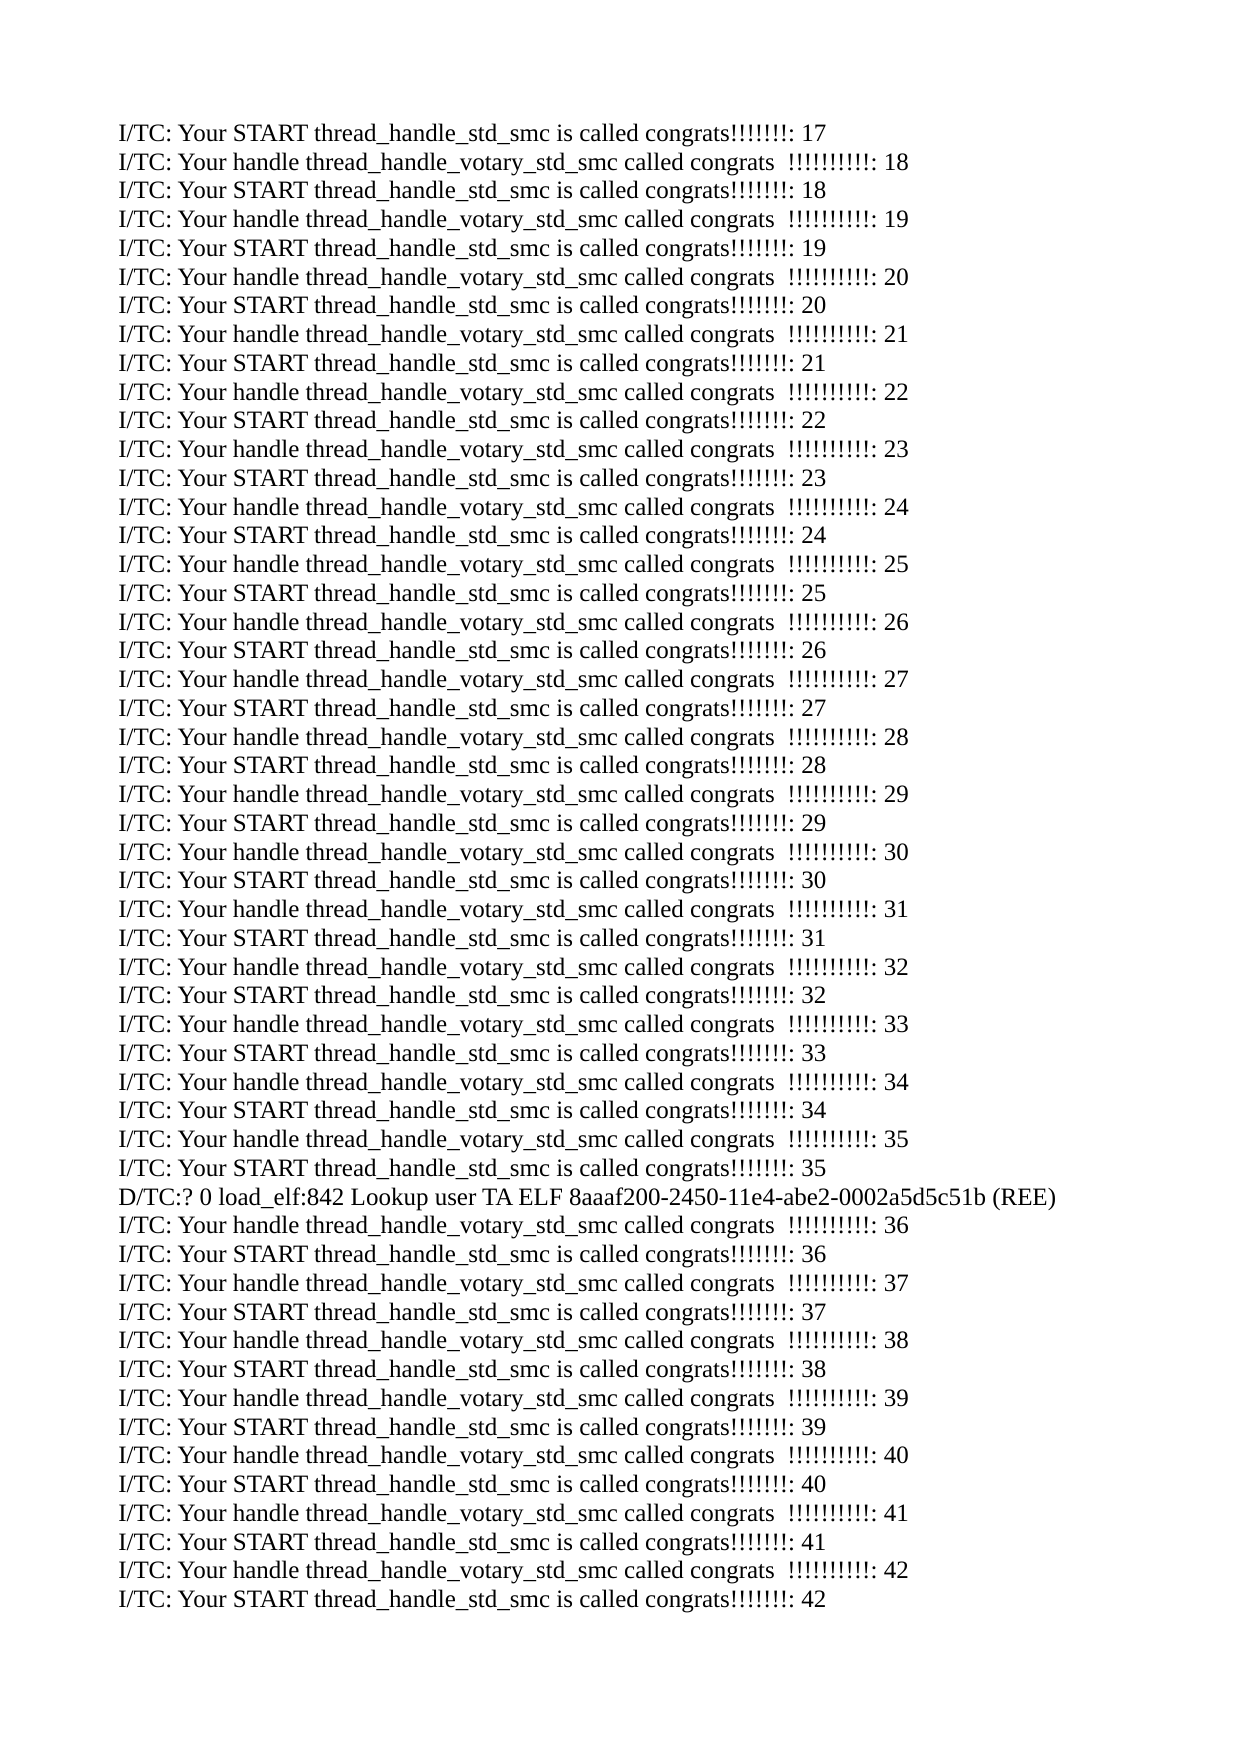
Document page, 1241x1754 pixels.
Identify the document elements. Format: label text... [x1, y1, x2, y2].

text I/TC: Your START thread_handle_std_smc is called congrats!!!!!!!: 26 [118, 636, 1122, 664]
text I/TC: Your handle thread_handle_votary_std_smc called congrats !!!!!!!!!!: 30 [118, 837, 1122, 866]
text I/TC: Your handle thread_handle_votary_std_smc called congrats !!!!!!!!!!: 20 [118, 262, 1122, 291]
text I/TC: Your START thread_handle_std_smc is called congrats!!!!!!!: 40 [118, 1469, 1122, 1498]
text I/TC: Your START thread_handle_std_smc is called congrats!!!!!!!: 27 [118, 693, 1122, 722]
text D/TC:? 0 load_elf:842 Lookup user TA ELF 8aaaf200-2450-11e4-abe2-0002a5d5c51b (REE) [118, 1182, 1122, 1211]
text I/TC: Your START thread_handle_std_smc is called congrats!!!!!!!: 35 [118, 1153, 1122, 1182]
text I/TC: Your START thread_handle_std_smc is called congrats!!!!!!!: 41 [118, 1527, 1122, 1556]
text I/TC: Your START thread_handle_std_smc is called congrats!!!!!!!: 42 [118, 1584, 1122, 1613]
text I/TC: Your handle thread_handle_votary_std_smc called congrats !!!!!!!!!!: 42 [118, 1556, 1122, 1584]
text I/TC: Your handle thread_handle_votary_std_smc called congrats !!!!!!!!!!: 18 [118, 147, 1122, 176]
text I/TC: Your handle thread_handle_votary_std_smc called congrats !!!!!!!!!!: 21 [118, 319, 1122, 348]
text I/TC: Your handle thread_handle_votary_std_smc called congrats !!!!!!!!!!: 24 [118, 492, 1122, 521]
text I/TC: Your START thread_handle_std_smc is called congrats!!!!!!!: 32 [118, 981, 1122, 1009]
text I/TC: Your handle thread_handle_votary_std_smc called congrats !!!!!!!!!!: 23 [118, 434, 1122, 463]
text I/TC: Your START thread_handle_std_smc is called congrats!!!!!!!: 38 [118, 1354, 1122, 1383]
text I/TC: Your START thread_handle_std_smc is called congrats!!!!!!!: 20 [118, 291, 1122, 319]
text I/TC: Your handle thread_handle_votary_std_smc called congrats !!!!!!!!!!: 31 [118, 894, 1122, 923]
text I/TC: Your START thread_handle_std_smc is called congrats!!!!!!!: 25 [118, 578, 1122, 607]
text I/TC: Your handle thread_handle_votary_std_smc called congrats !!!!!!!!!!: 37 [118, 1268, 1122, 1297]
text I/TC: Your START thread_handle_std_smc is called congrats!!!!!!!: 23 [118, 463, 1122, 492]
text I/TC: Your handle thread_handle_votary_std_smc called congrats !!!!!!!!!!: 40 [118, 1441, 1122, 1469]
text I/TC: Your START thread_handle_std_smc is called congrats!!!!!!!: 29 [118, 808, 1122, 837]
text I/TC: Your START thread_handle_std_smc is called congrats!!!!!!!: 30 [118, 866, 1122, 894]
text I/TC: Your handle thread_handle_votary_std_smc called congrats !!!!!!!!!!: 19 [118, 204, 1122, 233]
text I/TC: Your handle thread_handle_votary_std_smc called congrats !!!!!!!!!!: 33 [118, 1009, 1122, 1038]
text I/TC: Your START thread_handle_std_smc is called congrats!!!!!!!: 31 [118, 923, 1122, 952]
text I/TC: Your START thread_handle_std_smc is called congrats!!!!!!!: 36 [118, 1239, 1122, 1268]
text I/TC: Your START thread_handle_std_smc is called congrats!!!!!!!: 17 [118, 118, 1122, 147]
text I/TC: Your handle thread_handle_votary_std_smc called congrats !!!!!!!!!!: 35 [118, 1124, 1122, 1153]
text I/TC: Your START thread_handle_std_smc is called congrats!!!!!!!: 19 [118, 233, 1122, 262]
text I/TC: Your START thread_handle_std_smc is called congrats!!!!!!!: 21 [118, 348, 1122, 377]
text I/TC: Your handle thread_handle_votary_std_smc called congrats !!!!!!!!!!: 27 [118, 664, 1122, 693]
text I/TC: Your START thread_handle_std_smc is called congrats!!!!!!!: 22 [118, 406, 1122, 434]
text I/TC: Your handle thread_handle_votary_std_smc called congrats !!!!!!!!!!: 38 [118, 1326, 1122, 1354]
text I/TC: Your START thread_handle_std_smc is called congrats!!!!!!!: 28 [118, 751, 1122, 779]
text I/TC: Your handle thread_handle_votary_std_smc called congrats !!!!!!!!!!: 22 [118, 377, 1122, 406]
text I/TC: Your handle thread_handle_votary_std_smc called congrats !!!!!!!!!!: 36 [118, 1211, 1122, 1239]
text I/TC: Your handle thread_handle_votary_std_smc called congrats !!!!!!!!!!: 25 [118, 549, 1122, 578]
text I/TC: Your handle thread_handle_votary_std_smc called congrats !!!!!!!!!!: 32 [118, 952, 1122, 981]
text I/TC: Your START thread_handle_std_smc is called congrats!!!!!!!: 39 [118, 1412, 1122, 1441]
text I/TC: Your handle thread_handle_votary_std_smc called congrats !!!!!!!!!!: 29 [118, 779, 1122, 808]
text I/TC: Your START thread_handle_std_smc is called congrats!!!!!!!: 24 [118, 521, 1122, 549]
text I/TC: Your handle thread_handle_votary_std_smc called congrats !!!!!!!!!!: 28 [118, 722, 1122, 751]
text I/TC: Your handle thread_handle_votary_std_smc called congrats !!!!!!!!!!: 26 [118, 607, 1122, 636]
text I/TC: Your START thread_handle_std_smc is called congrats!!!!!!!: 37 [118, 1297, 1122, 1326]
text I/TC: Your START thread_handle_std_smc is called congrats!!!!!!!: 33 [118, 1038, 1122, 1067]
text I/TC: Your handle thread_handle_votary_std_smc called congrats !!!!!!!!!!: 41 [118, 1498, 1122, 1527]
text I/TC: Your handle thread_handle_votary_std_smc called congrats !!!!!!!!!!: 34 [118, 1067, 1122, 1096]
text I/TC: Your START thread_handle_std_smc is called congrats!!!!!!!: 18 [118, 176, 1122, 204]
text I/TC: Your START thread_handle_std_smc is called congrats!!!!!!!: 34 [118, 1096, 1122, 1124]
text I/TC: Your handle thread_handle_votary_std_smc called congrats !!!!!!!!!!: 39 [118, 1383, 1122, 1412]
